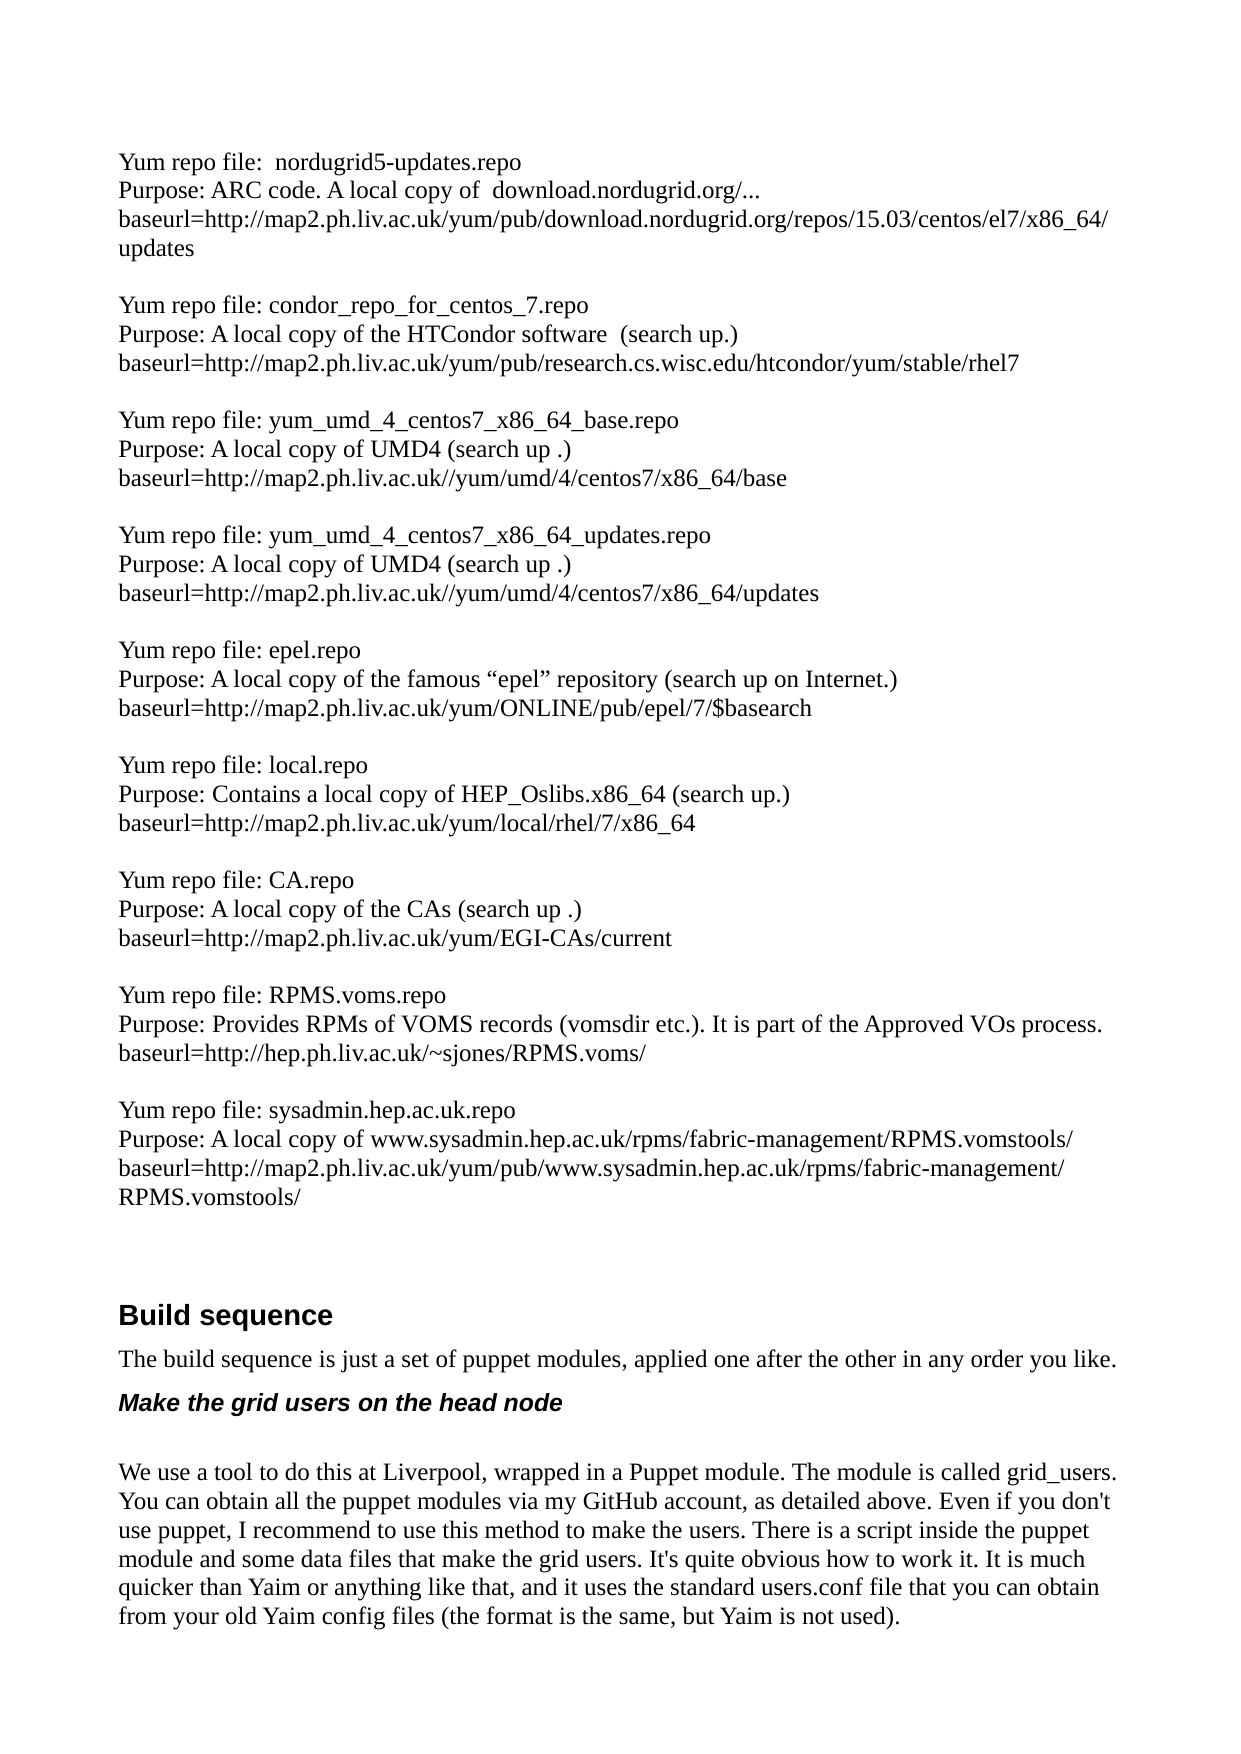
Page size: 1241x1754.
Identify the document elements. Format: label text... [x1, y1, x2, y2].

text Purpose: A local copy of the famous “epel” repository (search up on Internet.) [118, 664, 1122, 693]
text Purpose: ARC code. A local copy of download.nordugrid.org/... [118, 176, 1122, 204]
text Yum repo file: condor_repo_for_centos_7.repo [118, 291, 1122, 319]
text Purpose: A local copy of UMD4 (search up .) [118, 434, 1122, 463]
text Yum repo file: CA.repo [118, 837, 1122, 894]
text baseurl=http://map2.ph.liv.ac.uk/yum/local/rhel/7/x86_64 [118, 808, 1122, 837]
text baseurl=http://map2.ph.liv.ac.uk/yum/EGI-CAs/current [118, 923, 1122, 952]
text Yum repo file: yum_umd_4_centos7_x86_64_updates.repo [118, 521, 1122, 549]
text Yum repo file: sysadmin.hep.ac.uk.repo [118, 1096, 1122, 1124]
text baseurl=http://hep.ph.liv.ac.uk/~sjones/RPMS.voms/ [118, 1038, 1122, 1067]
text baseurl=http://map2.ph.liv.ac.uk//yum/umd/4/centos7/x86_64/updates [118, 578, 1122, 607]
text Purpose: Provides RPMs of VOMS records (vomsdir etc.). It is part of the Approved VOs process. [118, 1009, 1122, 1038]
subtitle Build sequence [118, 1298, 1122, 1332]
text baseurl=http://map2.ph.liv.ac.uk/yum/pub/research.cs.wisc.edu/htcondor/yum/stable/rhel7 [118, 348, 1122, 377]
text Yum repo file: epel.repo [118, 636, 1122, 664]
text Yum repo file: yum_umd_4_centos7_x86_64_base.repo [118, 406, 1122, 434]
text baseurl=http://map2.ph.liv.ac.uk/yum/pub/www.sysadmin.hep.ac.uk/rpms/fabric-management/RPMS.vomstools/ [118, 1153, 1122, 1211]
text Purpose: A local copy of www.sysadmin.hep.ac.uk/rpms/fabric-management/RPMS.vomstools/ [118, 1124, 1122, 1153]
text baseurl=http://map2.ph.liv.ac.uk//yum/umd/4/centos7/x86_64/base [118, 463, 1122, 492]
text Purpose: A local copy of the CAs (search up .) [118, 894, 1122, 923]
text Yum repo file: nordugrid5-updates.repo [118, 147, 1122, 176]
text Purpose: A local copy of the HTCondor software (search up.) [118, 319, 1122, 348]
text We use a tool to do this at Liverpool, wrapped in a Puppet module. The module is called grid_users. You can obtain all the puppet modules via my GitHub account, as detailed above. Even if you don't use puppet, I recommend to use this method to make the users. There is a script inside the puppet module and some data files that make the grid users. It's quite obvious how to work it. It is much quicker than Yaim or anything like that, and it uses the standard users.conf file that you can obtain from your old Yaim config files (the format is the same, but Yaim is not used). [118, 1457, 1122, 1630]
text Purpose: A local copy of UMD4 (search up .) [118, 549, 1122, 578]
text Yum repo file: RPMS.voms.repo [118, 981, 1122, 1009]
text baseurl=http://map2.ph.liv.ac.uk/yum/ONLINE/pub/epel/7/$basearch [118, 693, 1122, 722]
text Purpose: Contains a local copy of HEP_Oslibs.x86_64 (search up.) [118, 779, 1122, 808]
subtitle Make the grid users on the head node [118, 1388, 1122, 1416]
text The build sequence is just a set of puppet modules, applied one after the other in any order you like. [118, 1344, 1122, 1373]
text baseurl=http://map2.ph.liv.ac.uk/yum/pub/download.nordugrid.org/repos/15.03/centos/el7/x86_64/updates [118, 204, 1122, 262]
text Yum repo file: local.repo [118, 751, 1122, 779]
